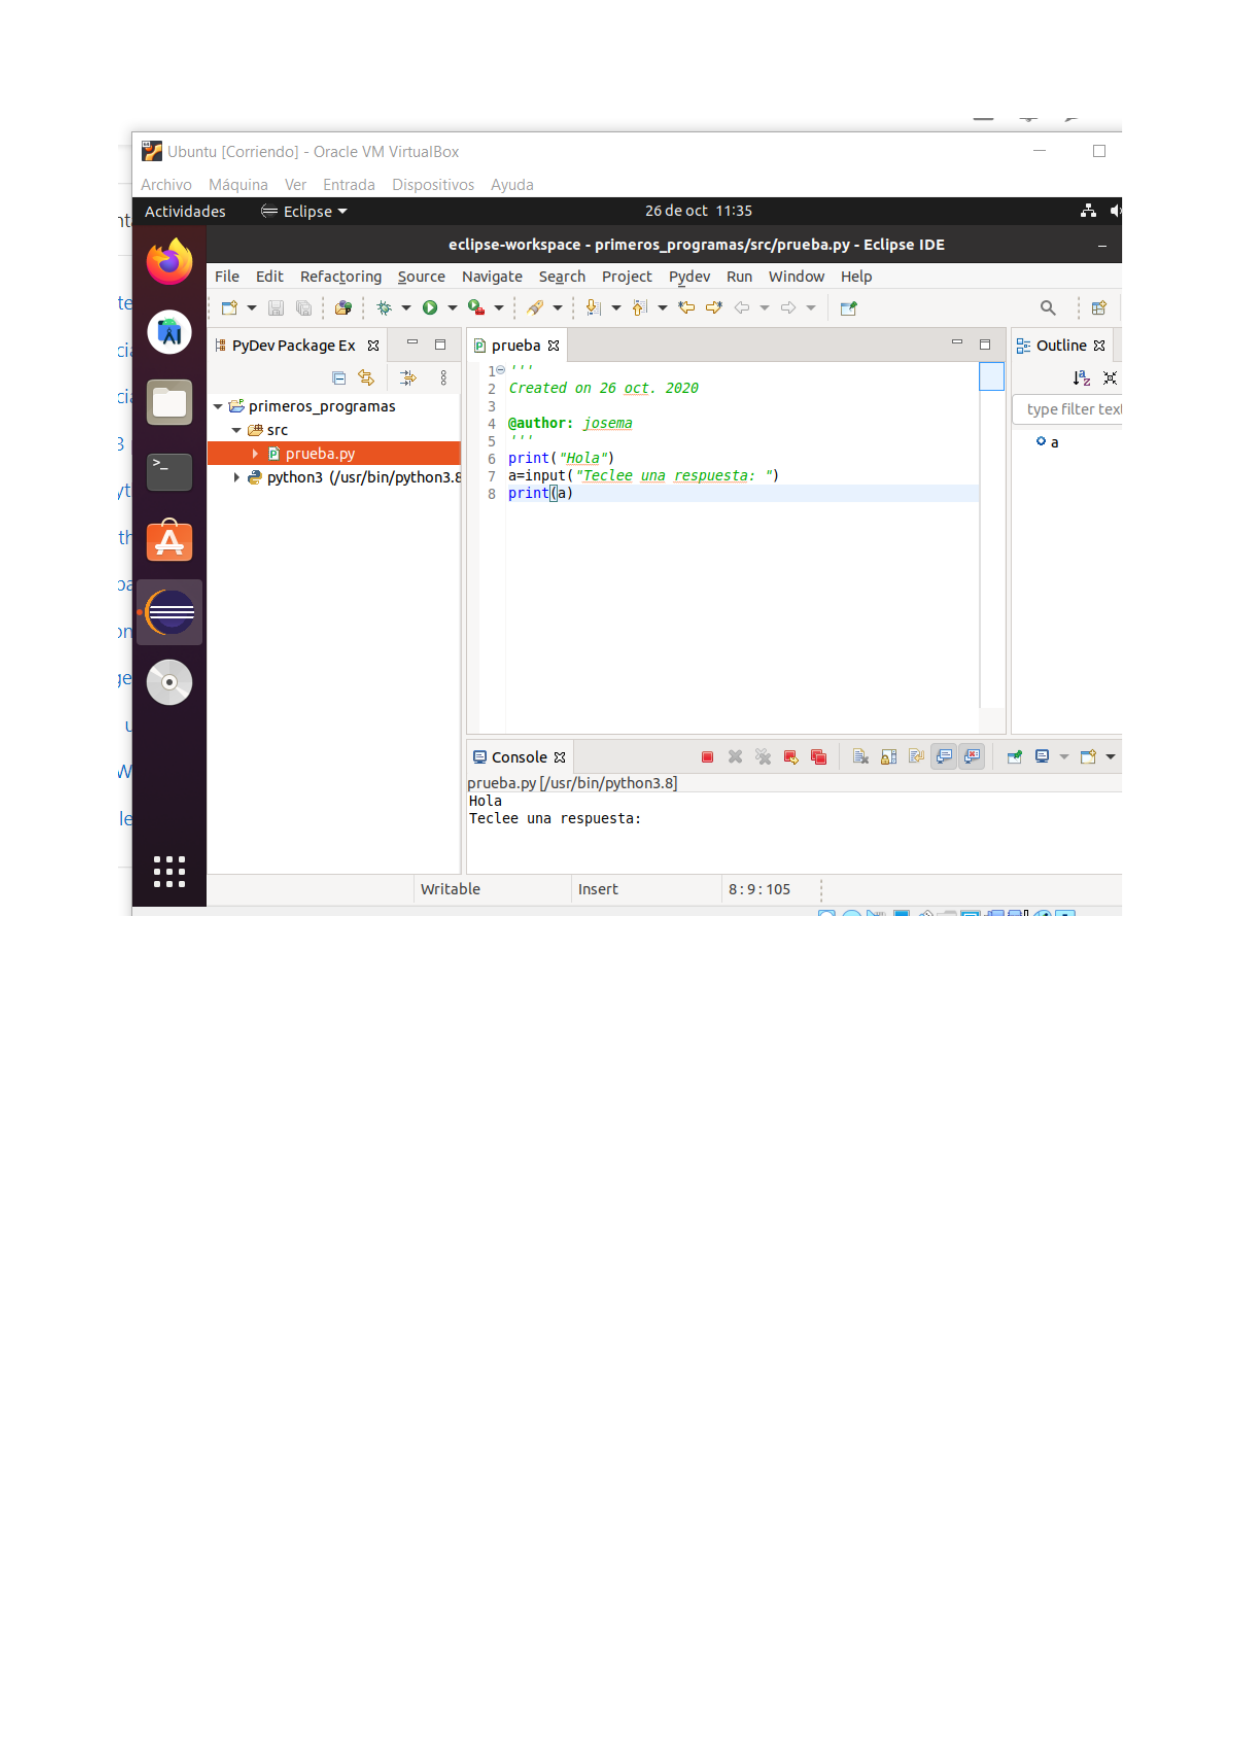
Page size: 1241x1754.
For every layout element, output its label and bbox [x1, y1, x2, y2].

picture [118, 118, 1123, 916]
